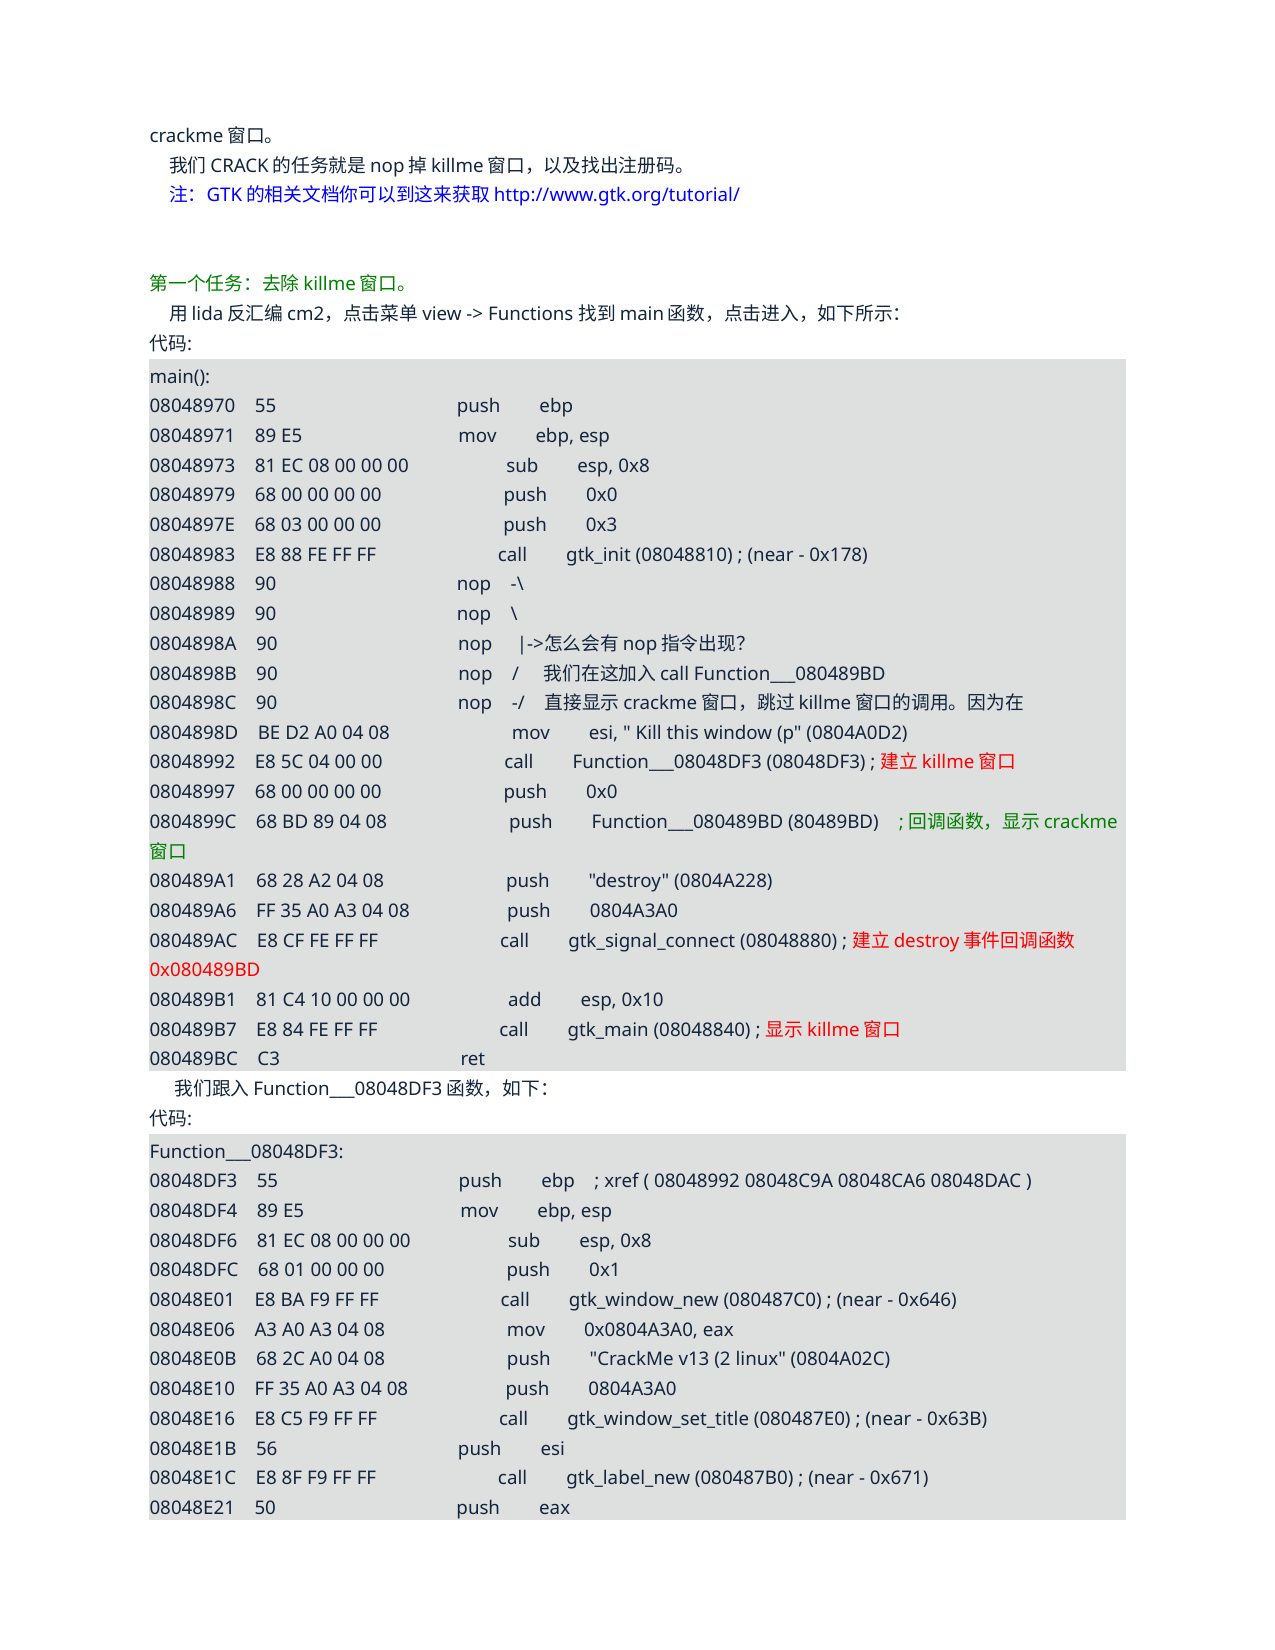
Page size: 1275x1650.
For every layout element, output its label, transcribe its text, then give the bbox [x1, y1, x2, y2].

text 0804899C 68 BD 89 04 08 push Function___080489BD (80489BD) ; 回调函数，显示crackme窗口 [149, 804, 1126, 863]
text 代码: [149, 326, 1126, 356]
text main(): [149, 359, 1126, 388]
text 08048DF3 55 push ebp ; xref ( 08048992 08048C9A 08048CA6 08048DAC ) [149, 1163, 1126, 1193]
text 08048988 90 nop -\ [149, 567, 1126, 596]
text 08048971 89 E5 mov ebp, esp [149, 418, 1126, 448]
text 080489BC C3 ret [149, 1042, 1126, 1071]
text 08048E10 FF 35 A0 A3 04 08 push 0804A3A0 [149, 1371, 1126, 1401]
text 08048E06 A3 A0 A3 04 08 mov 0x0804A3A0, eax [149, 1312, 1126, 1342]
text 08048E16 E8 C5 F9 FF FF call gtk_window_set_title (080487E0) ; (near - 0x63B) [149, 1401, 1126, 1431]
text 0804898B 90 nop / 我们在这加入call Function___080489BD [149, 656, 1126, 685]
text 代码: [149, 1101, 1126, 1131]
text 08048E1B 56 push esi [149, 1431, 1126, 1460]
text 08048DF4 89 E5 mov ebp, esp [149, 1193, 1126, 1223]
text 08048970 55 push ebp [149, 388, 1126, 418]
text 0804898C 90 nop -/ 直接显示crackme窗口，跳过killme窗口的调用。因为在 [149, 685, 1126, 715]
text 08048973 81 EC 08 00 00 00 sub esp, 0x8 [149, 448, 1126, 477]
text 0804898D BE D2 A0 04 08 mov esi, " Kill this window (p" (0804A0D2) [149, 715, 1126, 745]
text 08048997 68 00 00 00 00 push 0x0 [149, 774, 1126, 804]
text 转换成 这样将好看多了。这一点你可以写个脚本自动完成，而不用手工一个一个的替换。或者你也可以使用更强大的反汇编工器lida来自动显示API调用名。为了方便初学者，下面使用LIDA来作为反汇编工具。用lida 载入程序，如下图： 好了，前期的工作都做了。下面让我们来运行一下程序，看看有没有什么值得参考的。运行后，出现一个窗口。如下： 如图，提示我们的CRACK任务之一就是NOP掉这个窗口。点击关闭按钮，出现第二个窗口，如下图 这是注册的主窗口。 对照LIDA中的反汇编代码加上GTK的一些基本知识，我们可以知道程序运行过程是这样的：main->跳出killme窗口->注册destroy事件处理函数->在关闭 killme 窗口时将引发destroy事件->运行回调处理函数0x80489bd->跳出crackme窗口。 我们CRACK的任务就是nop掉killme窗口，以及找出注册码。 注：GTK的相关文档你可以到这来获取 http://www.gtk.org/tutorial/ 第一个任务：去除killme窗口。 用lida反汇编cm2，点击菜单 view -> Functions 找到main函数，点击进入，如下所示： [149, 118, 1126, 326]
text 08048DFC 68 01 00 00 00 push 0x1 [149, 1252, 1126, 1282]
text 080489B7 E8 84 FE FF FF call gtk_main (08048840) ; 显示killme窗口 [149, 1012, 1126, 1042]
text 08048E1C E8 8F F9 FF FF call gtk_label_new (080487B0) ; (near - 0x671) [149, 1460, 1126, 1490]
text 08048DF6 81 EC 08 00 00 00 sub esp, 0x8 [149, 1223, 1126, 1252]
text 080489A1 68 28 A2 04 08 push "destroy" (0804A228) [149, 863, 1126, 893]
text 08048E0B 68 2C A0 04 08 push "CrackMe v13 (2 linux" (0804A02C) [149, 1342, 1126, 1371]
text 08048E01 E8 BA F9 FF FF call gtk_window_new (080487C0) ; (near - 0x646) [149, 1282, 1126, 1312]
text 我们跟入Function___08048DF3函数，如下： [149, 1071, 1126, 1101]
text 080489B1 81 C4 10 00 00 00 add esp, 0x10 [149, 982, 1126, 1012]
text Function___08048DF3: [149, 1134, 1126, 1163]
text 08048992 E8 5C 04 00 00 call Function___08048DF3 (08048DF3) ; 建立killme窗口 [149, 745, 1126, 774]
text 08048979 68 00 00 00 00 push 0x0 [149, 477, 1126, 507]
text 08048983 E8 88 FE FF FF call gtk_init (08048810) ; (near - 0x178) [149, 537, 1126, 567]
text 0804898A 90 nop |->怎么会有nop指令出现？ [149, 626, 1126, 656]
text 080489AC E8 CF FE FF FF call gtk_signal_connect (08048880) ; 建立destroy事件回调函数0x080489BD [149, 923, 1126, 982]
text 080489A6 FF 35 A0 A3 04 08 push 0804A3A0 [149, 893, 1126, 923]
text 0804897E 68 03 00 00 00 push 0x3 [149, 507, 1126, 537]
text 08048E21 50 push eax [149, 1490, 1126, 1520]
text 08048989 90 nop \ [149, 596, 1126, 626]
